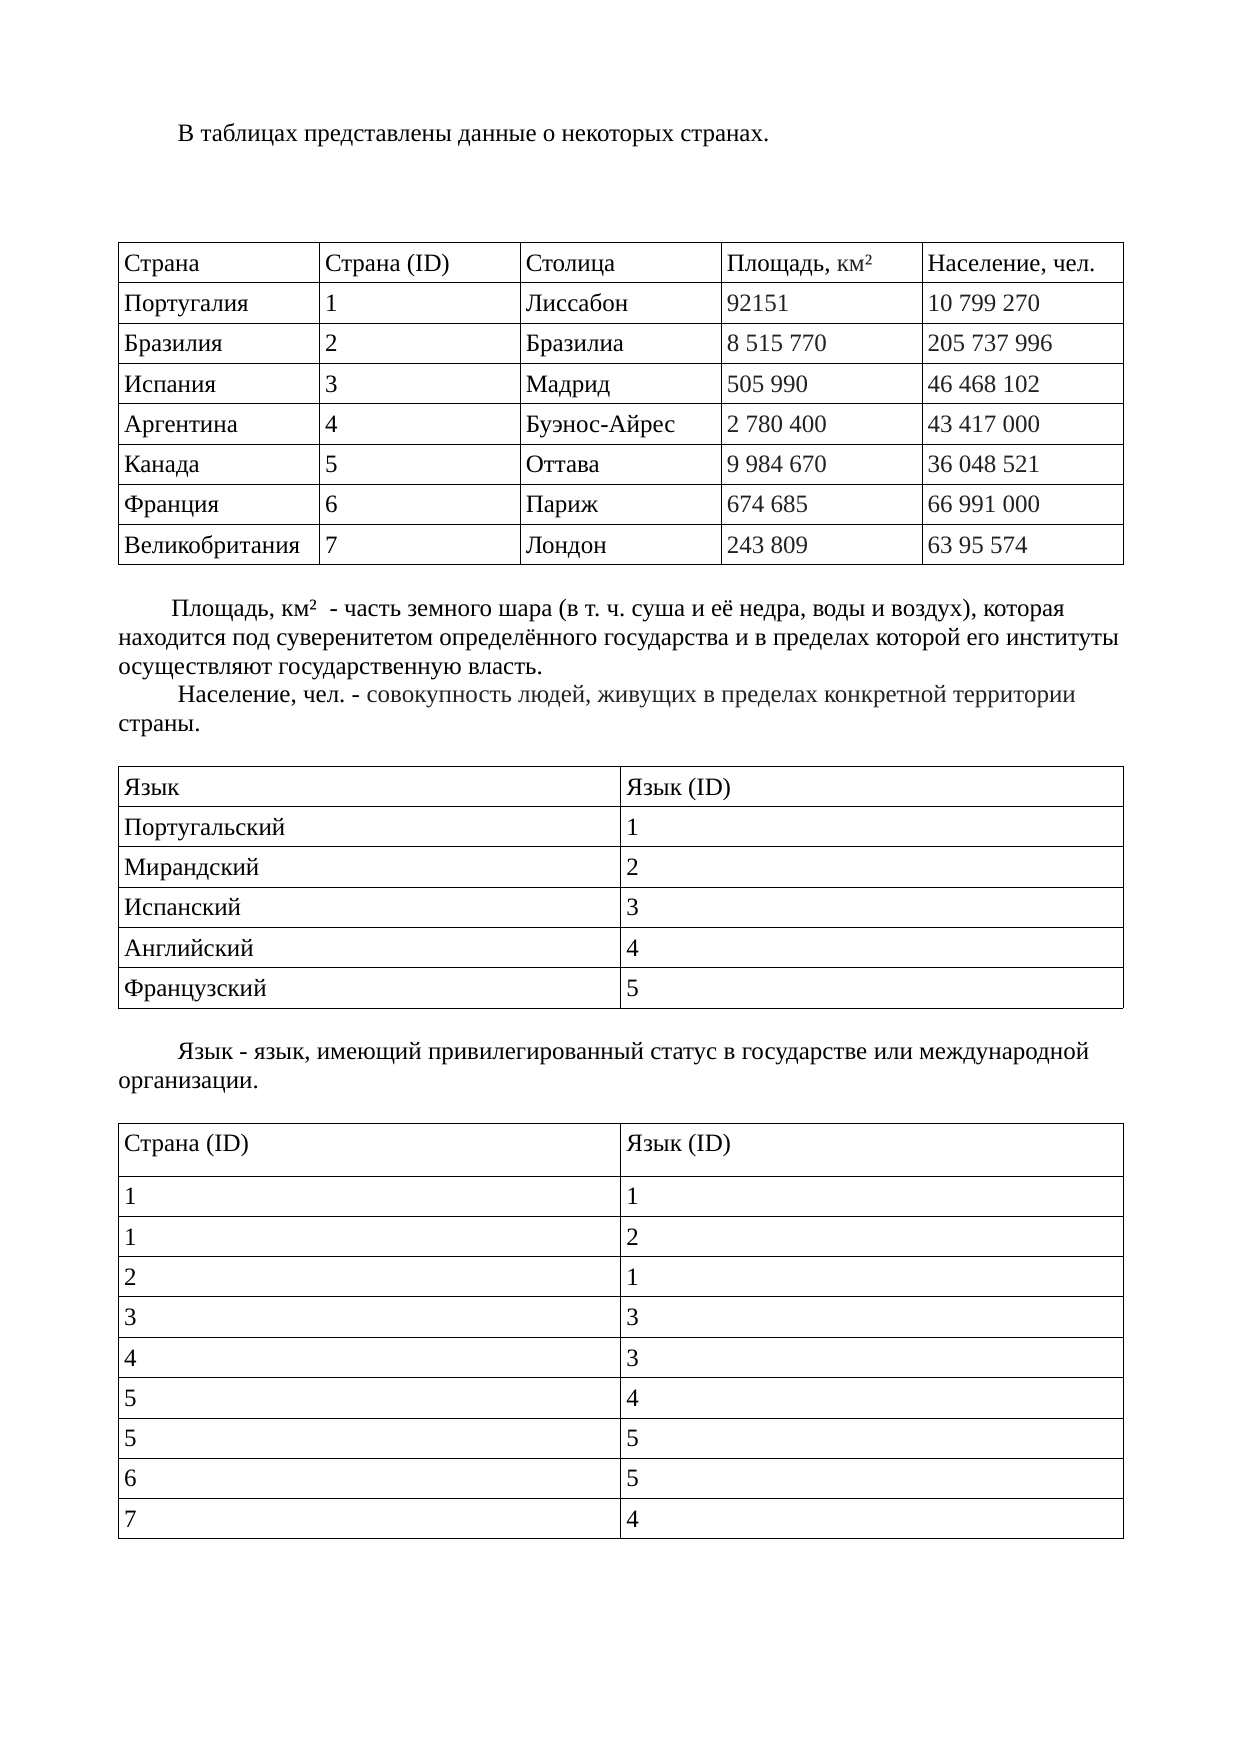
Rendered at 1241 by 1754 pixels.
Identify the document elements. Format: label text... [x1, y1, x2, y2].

table_cell 3 [320, 364, 520, 403]
table_cell 3 [621, 1338, 1123, 1377]
table_cell Оттава [521, 445, 721, 484]
table_cell 8 515 770 [722, 324, 922, 363]
table_header Язык (ID) [621, 767, 1123, 806]
table_cell 5 [621, 1419, 1123, 1458]
table_cell 674 685 [722, 485, 922, 524]
table_cell 43 417 000 [923, 404, 1123, 443]
table_cell 1 [621, 807, 1123, 846]
table_header Язык [119, 767, 620, 806]
table_cell 2 780 400 [722, 404, 922, 443]
table_cell 2 [119, 1257, 620, 1296]
table_cell Французский [119, 968, 620, 1008]
table_header Язык (ID) [621, 1124, 1123, 1176]
table_cell Мирандский [119, 847, 620, 887]
table_cell 4 [621, 1378, 1123, 1417]
table_cell 5 [119, 1419, 620, 1458]
table_cell 505 990 [722, 364, 922, 403]
table_cell 1 [119, 1177, 620, 1216]
table_cell 5 [320, 445, 520, 484]
text Население, чел. - совокупность людей, живущих в пределах конкретной территории страны. [118, 679, 1123, 737]
table_cell 1 [119, 1217, 620, 1256]
table_cell Английский [119, 928, 620, 967]
text Площадь, км² - часть земного шара (в т. ч. суша и её недра, воды и воздух), которая находится под суверенитетом определённого государства и в пределах которой его институты осуществляют государственную власть. [118, 593, 1123, 679]
table_cell 3 [621, 1297, 1123, 1337]
table_cell 2 [621, 847, 1123, 887]
table_cell 7 [119, 1499, 620, 1538]
table_cell 1 [621, 1257, 1123, 1296]
table_cell 92151 [722, 283, 922, 322]
table_cell 10 799 270 [923, 283, 1123, 322]
table_cell 5 [119, 1378, 620, 1417]
table_header Страна (ID) [320, 243, 520, 282]
table_cell 1 [621, 1177, 1123, 1216]
table_cell Лондон [521, 525, 721, 564]
text В таблицах представлены данные о некоторых странах. [118, 118, 1123, 147]
table_cell Великобритания [119, 525, 319, 564]
table_cell Буэнос-Айрес [521, 404, 721, 443]
table_cell Аргентина [119, 404, 319, 443]
table_header Площадь, км² [722, 243, 922, 282]
table_header Страна (ID) [119, 1124, 620, 1176]
table_cell 3 [119, 1297, 620, 1337]
table_cell Испанский [119, 888, 620, 927]
table_cell 6 [119, 1459, 620, 1498]
table_cell 6 [320, 485, 520, 524]
table_cell 1 [320, 283, 520, 322]
table_cell Португальский [119, 807, 620, 846]
table_cell 243 809 [722, 525, 922, 564]
table_cell 46 468 102 [923, 364, 1123, 403]
table_cell Париж [521, 485, 721, 524]
table_header Население, чел. [923, 243, 1123, 282]
table_cell 4 [621, 1499, 1123, 1538]
table_cell 5 [621, 1459, 1123, 1498]
table_cell Канада [119, 445, 319, 484]
table_cell 9 984 670 [722, 445, 922, 484]
table_cell Мадрид [521, 364, 721, 403]
table_cell 7 [320, 525, 520, 564]
table_cell 36 048 521 [923, 445, 1123, 484]
table_header Столица [521, 243, 721, 282]
table_cell 5 [621, 968, 1123, 1008]
table_cell Лиссабон [521, 283, 721, 322]
table_cell 205 737 996 [923, 324, 1123, 363]
table_header Страна [119, 243, 319, 282]
table_cell 3 [621, 888, 1123, 927]
table_cell Бразилия [119, 324, 319, 363]
table_cell 4 [320, 404, 520, 443]
table_cell 2 [320, 324, 520, 363]
table_cell Франция [119, 485, 319, 524]
table_cell 63 95 574 [923, 525, 1123, 564]
table_cell 4 [621, 928, 1123, 967]
table_cell 2 [621, 1217, 1123, 1256]
table_cell Испания [119, 364, 319, 403]
table_cell 4 [119, 1338, 620, 1377]
text Язык - язык, имеющий привилегированный статус в государстве или международной организации. [118, 1036, 1123, 1094]
table_cell Португалия [119, 283, 319, 322]
table_cell Бразилиа [521, 324, 721, 363]
table_cell 66 991 000 [923, 485, 1123, 524]
